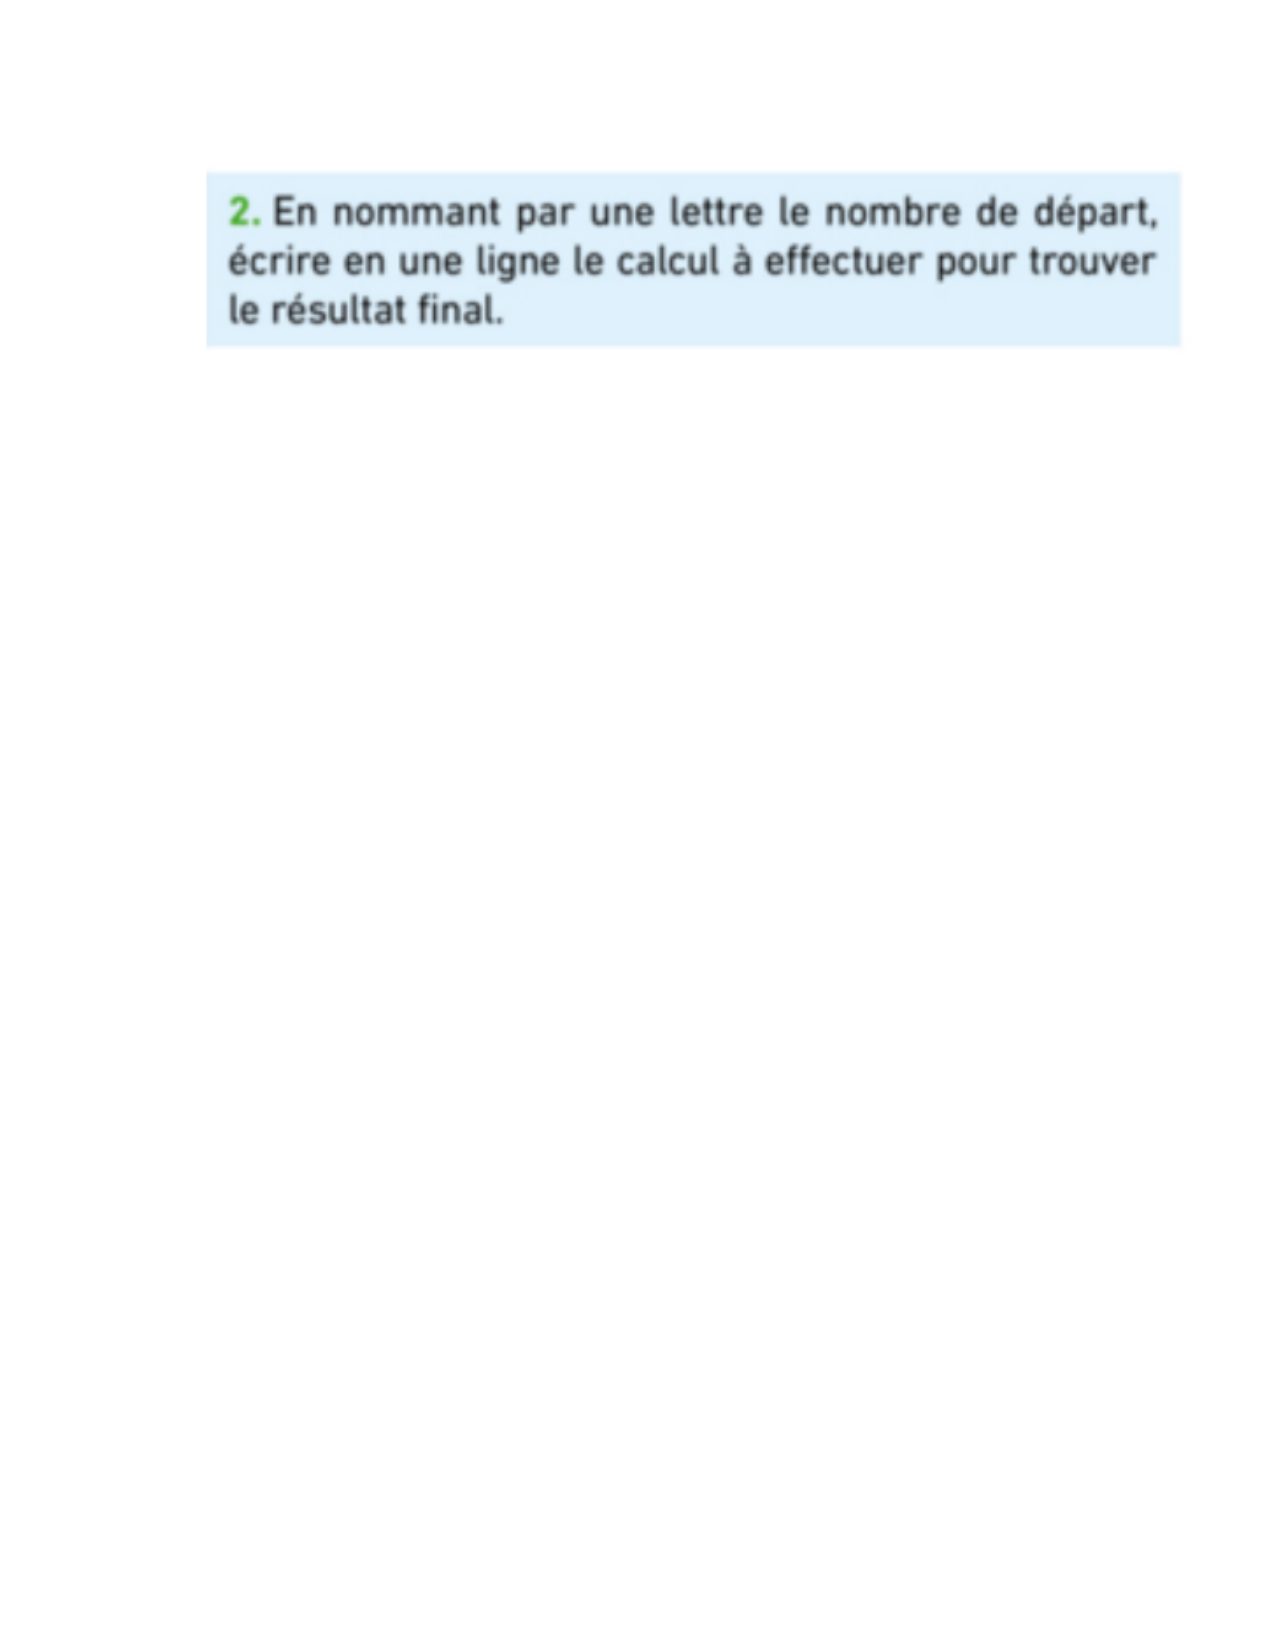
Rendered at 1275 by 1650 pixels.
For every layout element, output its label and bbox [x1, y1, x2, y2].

picture [206, 150, 1211, 354]
